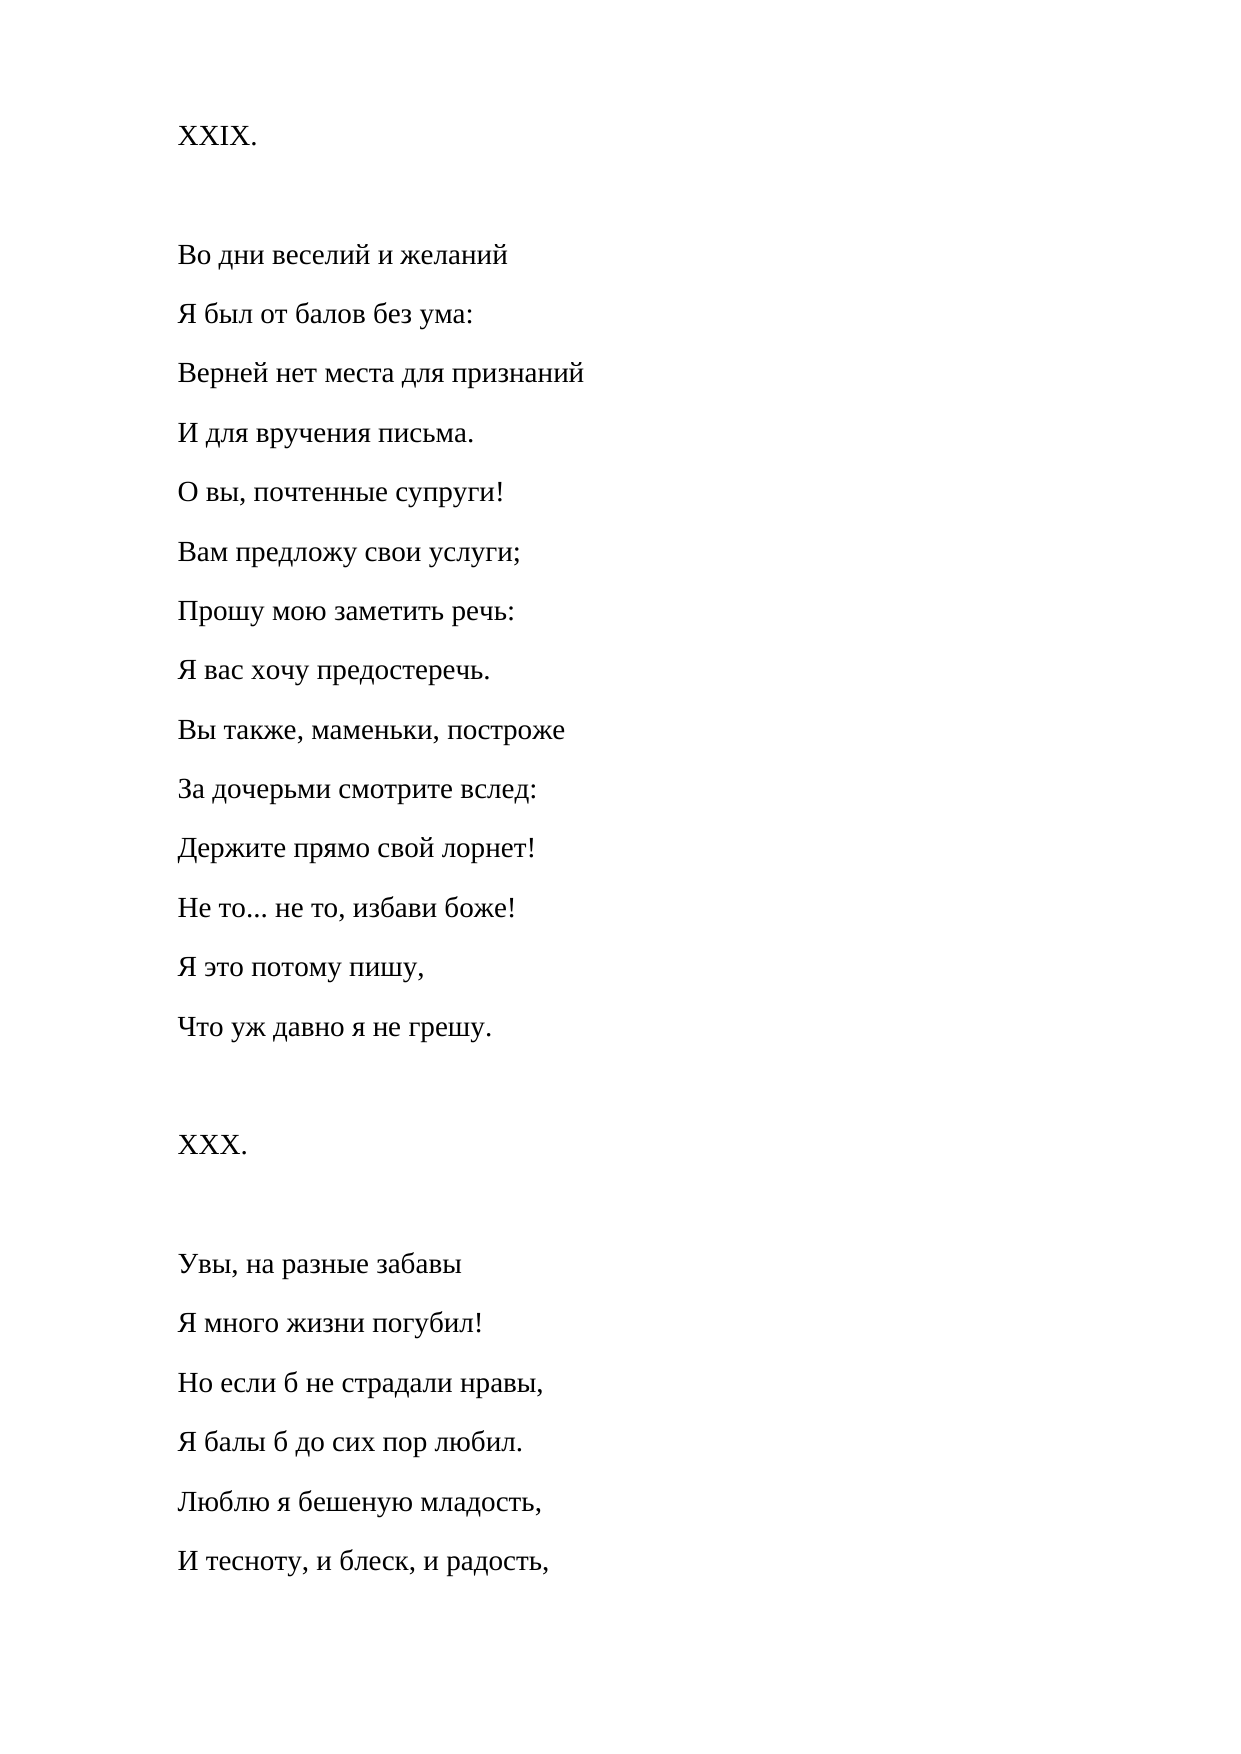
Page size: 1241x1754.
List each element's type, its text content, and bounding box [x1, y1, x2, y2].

text Вам предложу свои услуги; [177, 534, 1152, 567]
text Во дни веселий и желаний [177, 237, 1152, 270]
text За дочерьми смотрите вслед: [177, 771, 1152, 805]
text Я балы б до сих пор любил. [177, 1424, 1152, 1458]
text Не то... не то, избави боже! [177, 890, 1152, 923]
text О вы, почтенные супруги! [177, 474, 1152, 508]
text Что уж давно я не грешу. [177, 1009, 1152, 1042]
text Увы, на разные забавы [177, 1246, 1152, 1280]
text XXX. [177, 1127, 1152, 1161]
text Вы также, маменьки, построже [177, 712, 1152, 745]
text XXIX. [177, 118, 1152, 152]
text Я много жизни погубил! [177, 1306, 1152, 1339]
text Я вас хочу предостеречь. [177, 652, 1152, 686]
text И тесноту, и блеск, и радость, [177, 1543, 1152, 1577]
text И для вручения письма. [177, 415, 1152, 448]
text Прошу мою заметить речь: [177, 593, 1152, 627]
text Но если б не страдали нравы, [177, 1365, 1152, 1398]
text Держите прямо свой лорнет! [177, 831, 1152, 864]
text Люблю я бешеную младость, [177, 1484, 1152, 1517]
text Я это потому пишу, [177, 949, 1152, 983]
text Верней нет места для признаний [177, 356, 1152, 389]
text Я был от балов без ума: [177, 296, 1152, 330]
